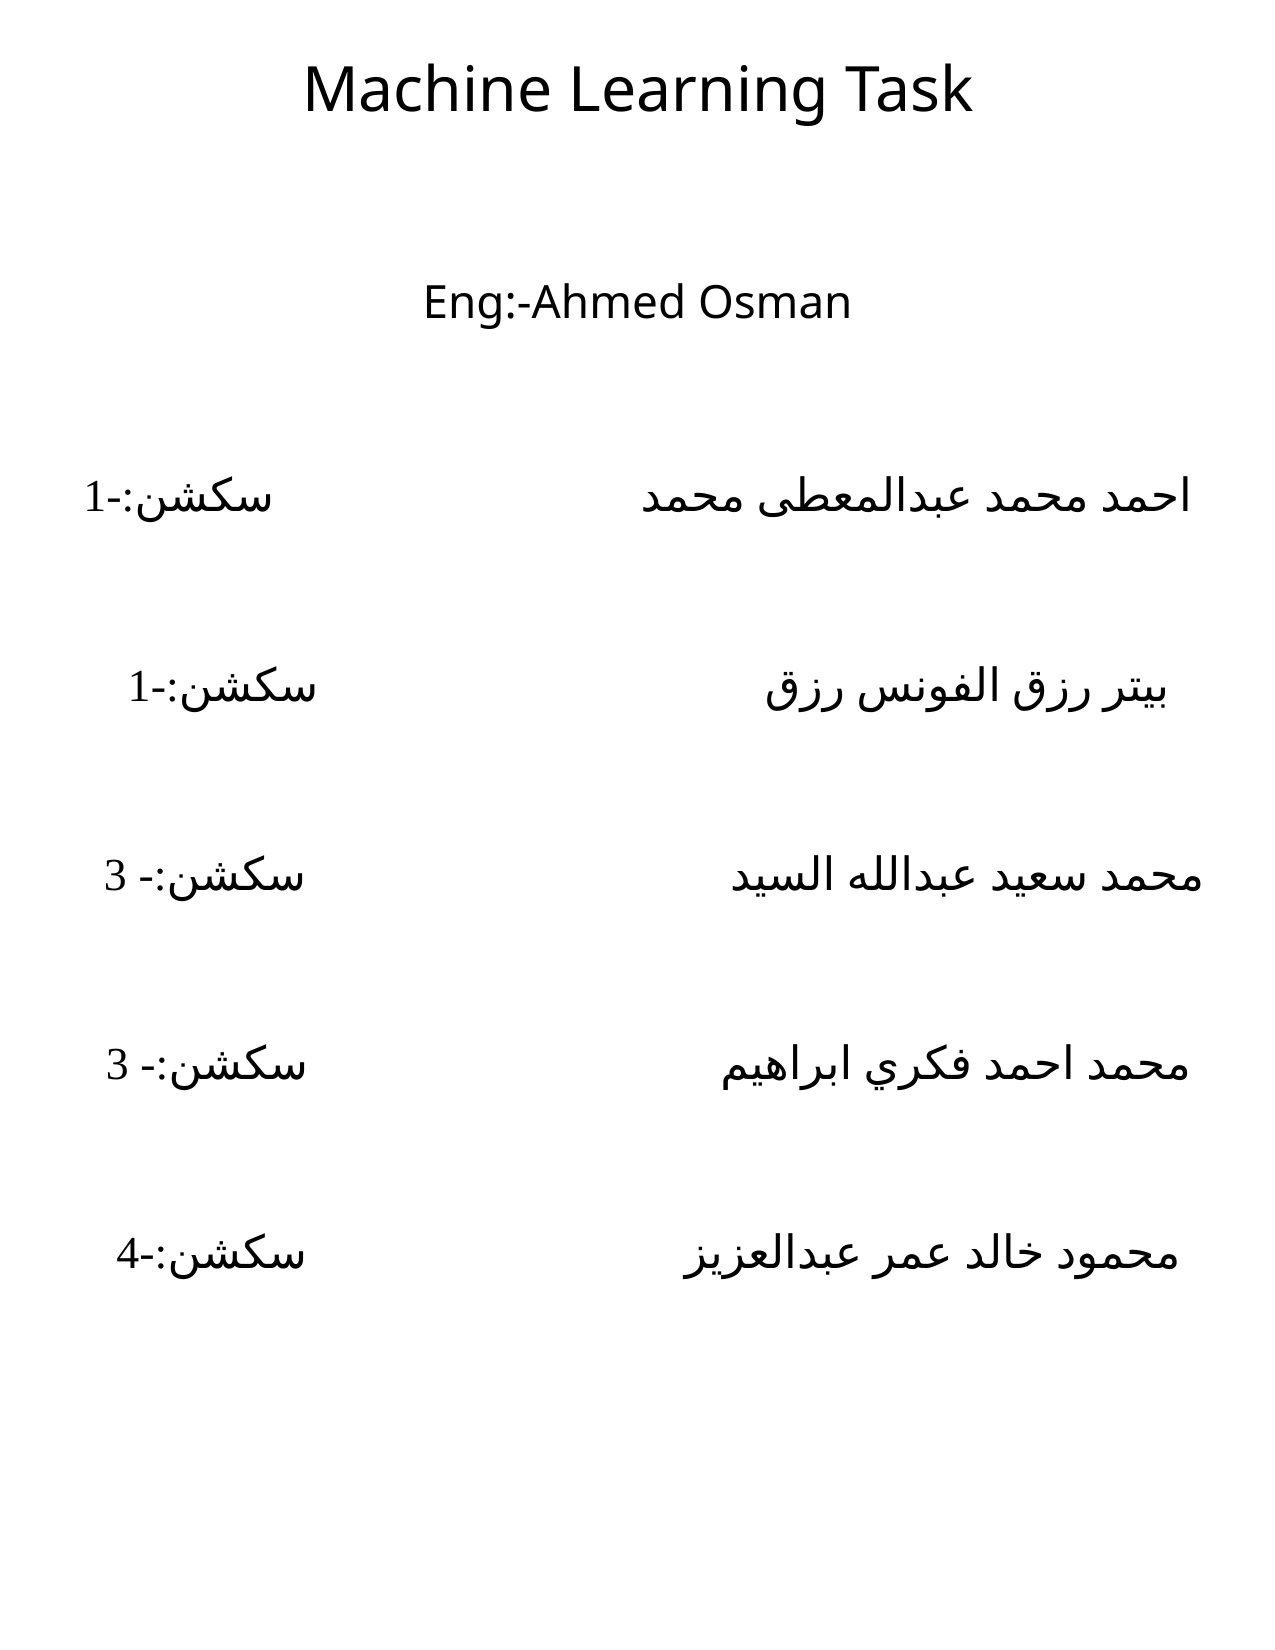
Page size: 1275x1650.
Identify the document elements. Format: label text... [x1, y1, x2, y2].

text محمود خالد عمر عبدالعزيز سكشن:-4 [47, 1226, 1230, 1279]
text Eng:-Ahmed Osman [45, 269, 1230, 332]
text محمد سعيد عبدالله السيد سكشن:- 3 [47, 847, 1230, 900]
text محمد احمد فكري ابراهيم سكشن:- 3 [47, 1037, 1230, 1089]
text Machine Learning Task [45, 45, 1230, 130]
text احمد محمد عبدالمعطى محمد سكشن:-1 [45, 469, 1230, 522]
text بيتر رزق الفونس رزق سكشن:-1 [47, 658, 1230, 711]
